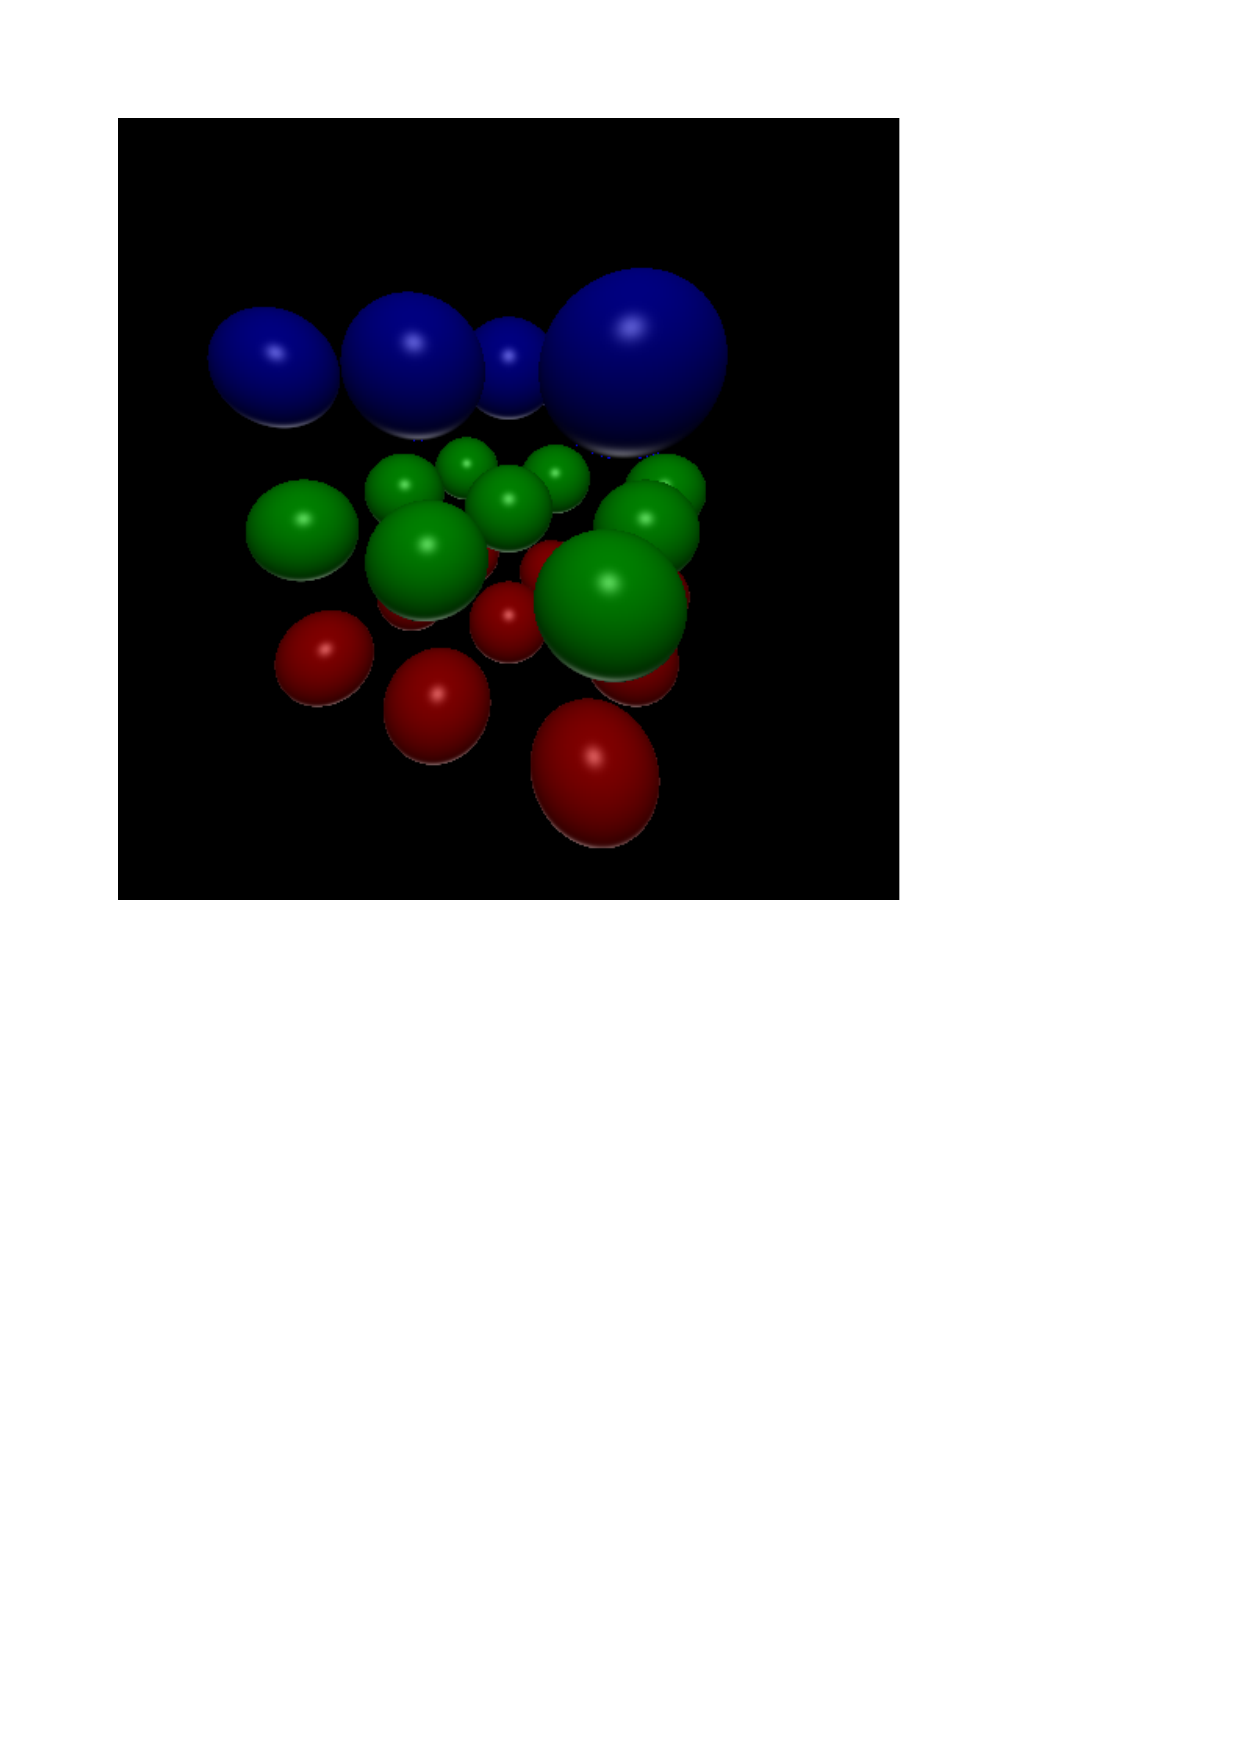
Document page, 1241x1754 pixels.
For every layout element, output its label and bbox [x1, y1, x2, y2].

picture [118, 118, 900, 900]
